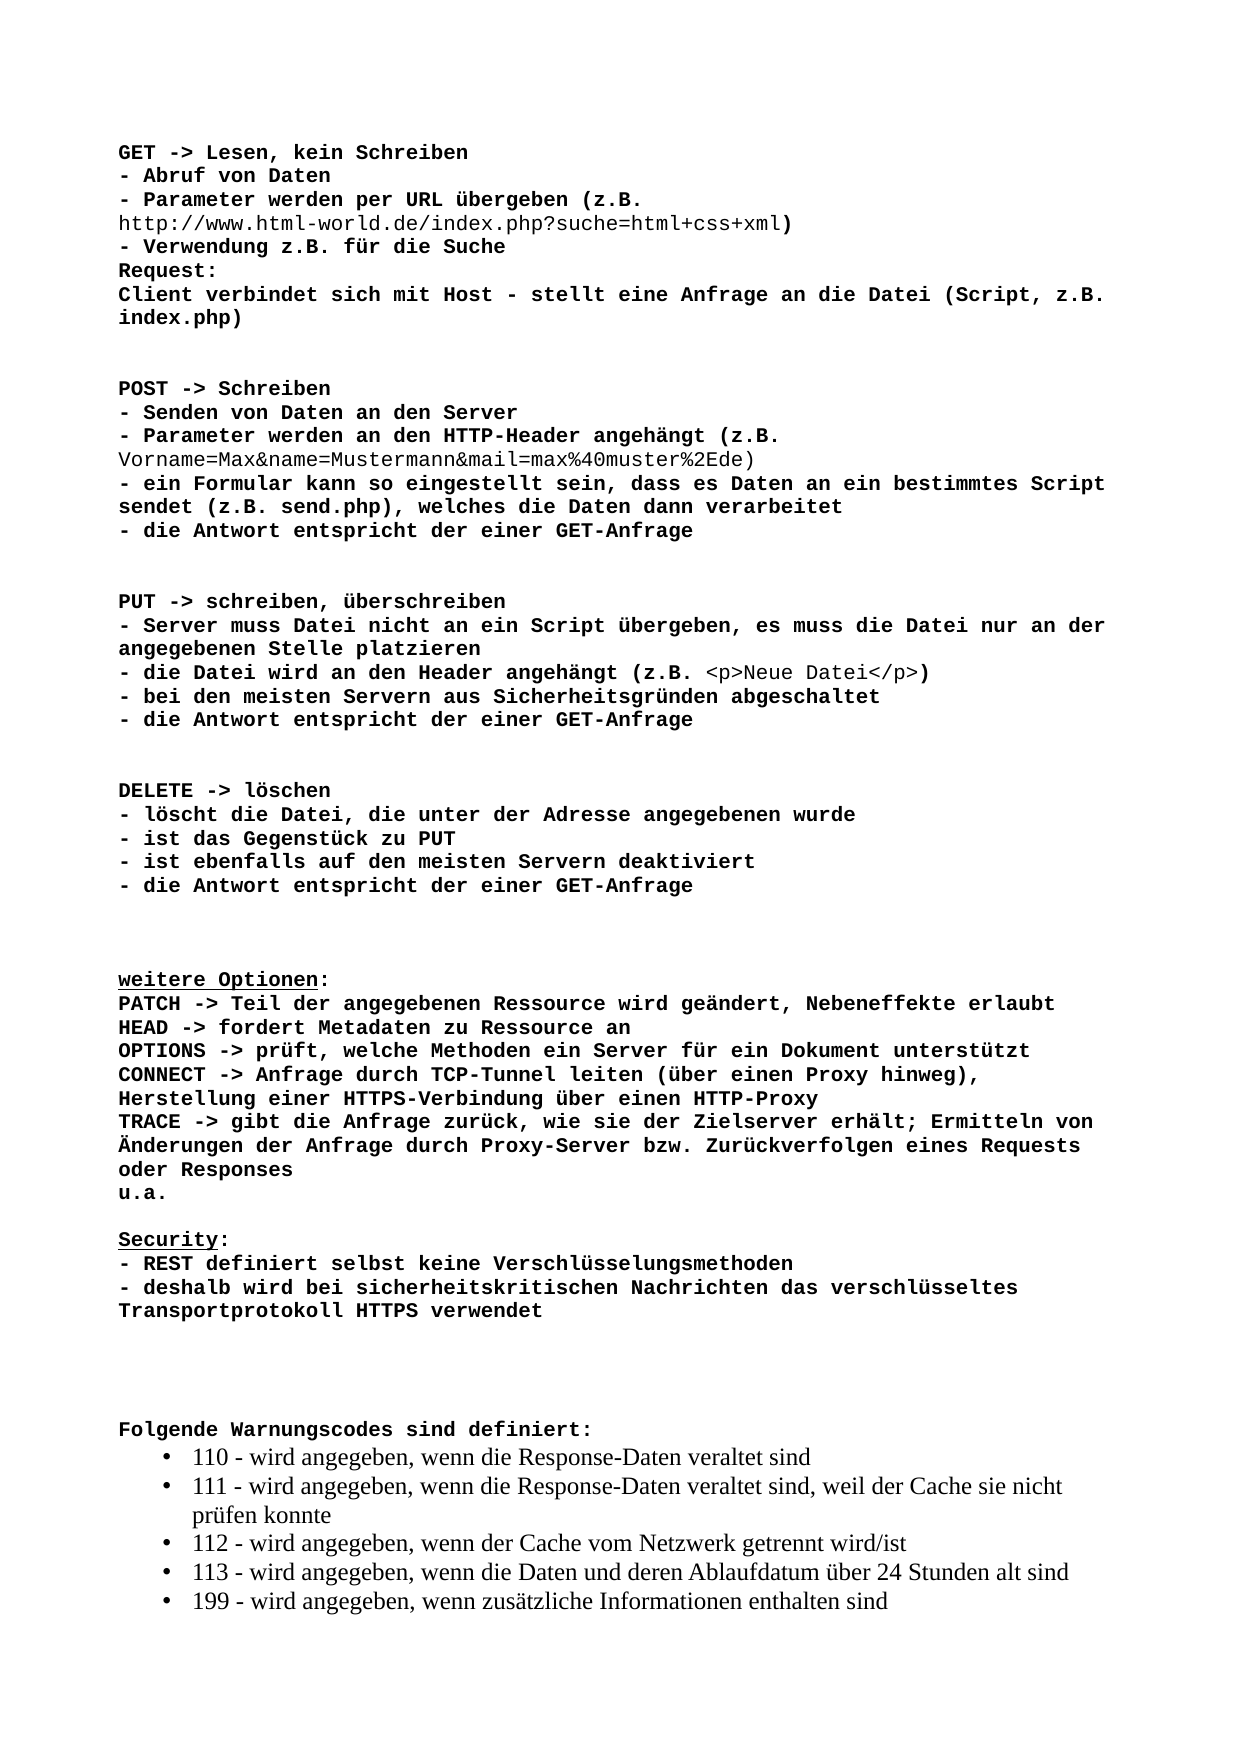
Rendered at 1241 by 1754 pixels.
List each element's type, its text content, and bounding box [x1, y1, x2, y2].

text - ein Formular kann so eingestellt sein, dass es Daten an ein bestimmtes Script sendet (z.B. send.php), welches die Daten dann verarbeitet [118, 473, 1122, 520]
list 112 - wird angegeben, wenn der Cache vom Netzwerk getrennt wird/ist [162, 1528, 1122, 1557]
text DELETE -> löschen [118, 780, 1122, 804]
text - die Antwort entspricht der einer GET-Anfrage [118, 520, 1122, 544]
text - löscht die Datei, die unter der Adresse angegebenen wurde [118, 804, 1122, 827]
text POST -> Schreiben [118, 378, 1122, 402]
text OPTIONS -> prüft, welche Methoden ein Server für ein Dokument unterstützt [118, 1040, 1122, 1064]
text - Abruf von Daten [118, 165, 1122, 189]
text Folgende Warnungscodes sind definiert: [118, 1419, 1122, 1442]
list 111 - wird angegeben, wenn die Response-Daten veraltet sind, weil der Cache sie nicht prüfen konnte [162, 1471, 1122, 1528]
text CONNECT -> Anfrage durch TCP-Tunnel leiten (über einen Proxy hinweg), Herstellung einer HTTPS-Verbindung über einen HTTP-Proxy [118, 1064, 1122, 1111]
text weitere Optionen: [118, 969, 1122, 993]
text - ist das Gegenstück zu PUT [118, 827, 1122, 851]
text - Parameter werden per URL übergeben (z.B. [118, 189, 1122, 213]
text - ist ebenfalls auf den meisten Servern deaktiviert [118, 851, 1122, 875]
list 113 - wird angegeben, wenn die Daten und deren Ablaufdatum über 24 Stunden alt sind [162, 1557, 1122, 1586]
list 110 - wird angegeben, wenn die Response-Daten veraltet sind [162, 1442, 1122, 1471]
text http://www.html-world.de/index.php?suche=html+css+xml) [118, 213, 1122, 236]
text Request: [118, 260, 1122, 284]
text GET -> Lesen, kein Schreiben [118, 142, 1122, 165]
list 199 - wird angegeben, wenn zusätzliche Informationen enthalten sind [162, 1586, 1122, 1615]
text TRACE -> gibt die Anfrage zurück, wie sie der Zielserver erhält; Ermitteln von Änderungen der Anfrage durch Proxy-Server bzw. Zurückverfolgen eines Requests oder Responses [118, 1111, 1122, 1182]
text Security: [118, 1229, 1122, 1253]
text - die Antwort entspricht der einer GET-Anfrage [118, 875, 1122, 898]
text - die Antwort entspricht der einer GET-Anfrage [118, 709, 1122, 733]
text - Senden von Daten an den Server [118, 402, 1122, 426]
text HEAD -> fordert Metadaten zu Ressource an [118, 1017, 1122, 1040]
text - Verwendung z.B. für die Suche [118, 236, 1122, 260]
text PATCH -> Teil der angegebenen Ressource wird geändert, Nebeneffekte erlaubt [118, 993, 1122, 1017]
text Client verbindet sich mit Host - stellt eine Anfrage an die Datei (Script, z.B. index.php) [118, 284, 1122, 331]
text - deshalb wird bei sicherheitskritischen Nachrichten das verschlüsseltes Transportprotokoll HTTPS verwendet [118, 1277, 1122, 1324]
text u.a. [118, 1182, 1122, 1206]
text - die Datei wird an den Header angehängt (z.B. <p>Neue Datei</p>) [118, 662, 1122, 686]
text - REST definiert selbst keine Verschlüsselungsmethoden [118, 1253, 1122, 1277]
text PUT -> schreiben, überschreiben [118, 591, 1122, 615]
text - Parameter werden an den HTTP-Header angehängt (z.B. Vorname=Max&name=Mustermann&mail=max%40muster%2Ede) [118, 426, 1122, 473]
text - Server muss Datei nicht an ein Script übergeben, es muss die Datei nur an der angegebenen Stelle platzieren [118, 615, 1122, 662]
text - bei den meisten Servern aus Sicherheitsgründen abgeschaltet [118, 686, 1122, 709]
